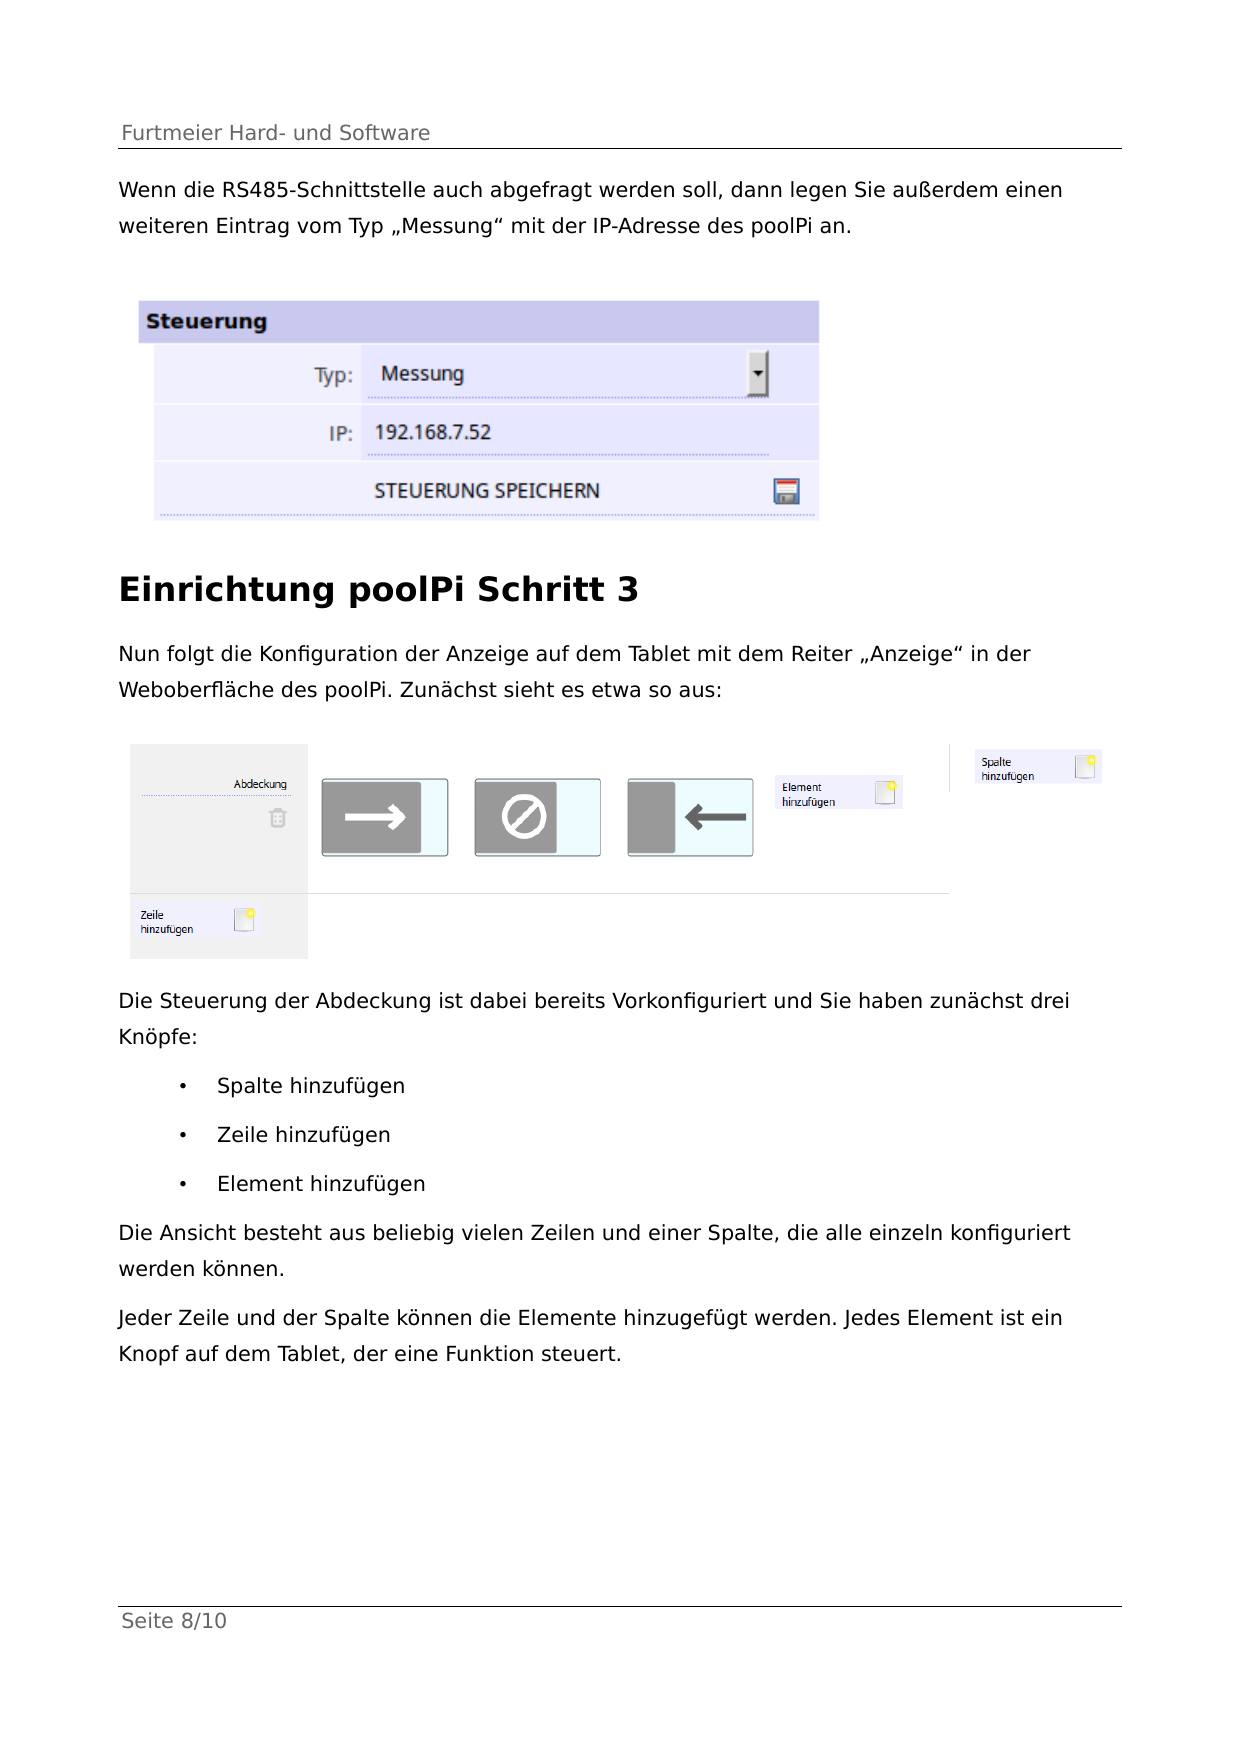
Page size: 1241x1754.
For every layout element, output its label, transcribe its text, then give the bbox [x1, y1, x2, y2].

subtitle Einrichtung poolPi Schritt 3 [118, 288, 1122, 610]
list Spalte hinzufügen [179, 1074, 1122, 1098]
text Nun folgt die Konfiguration der Anzeige auf dem Tablet mit dem Reiter „Anzeige“ in der Weboberfläche des poolPi. Zunächst sieht es etwa so aus: [118, 642, 1122, 702]
text Wenn die RS485-Schnittstelle auch abgefragt werden soll, dann legen Sie außerdem einen weiteren Eintrag vom Typ „Messung“ mit der IP-Adresse des poolPi an. [118, 178, 1122, 238]
text Die Ansicht besteht aus beliebig vielen Zeilen und einer Spalte, die alle einzeln konfiguriert werden können. [118, 1221, 1122, 1281]
text Die Steuerung der Abdeckung ist dabei bereits Vorkonfiguriert und Sie haben zunächst drei Knöpfe: [118, 727, 1122, 1049]
picture [138, 288, 847, 534]
picture [130, 744, 1111, 959]
text Jeder Zeile und der Spalte können die Elemente hinzugefügt werden. Jedes Element ist ein Knopf auf dem Tablet, der eine Funktion steuert. [118, 1306, 1122, 1366]
list Element hinzufügen [179, 1172, 1122, 1196]
list Zeile hinzufügen [179, 1123, 1122, 1147]
